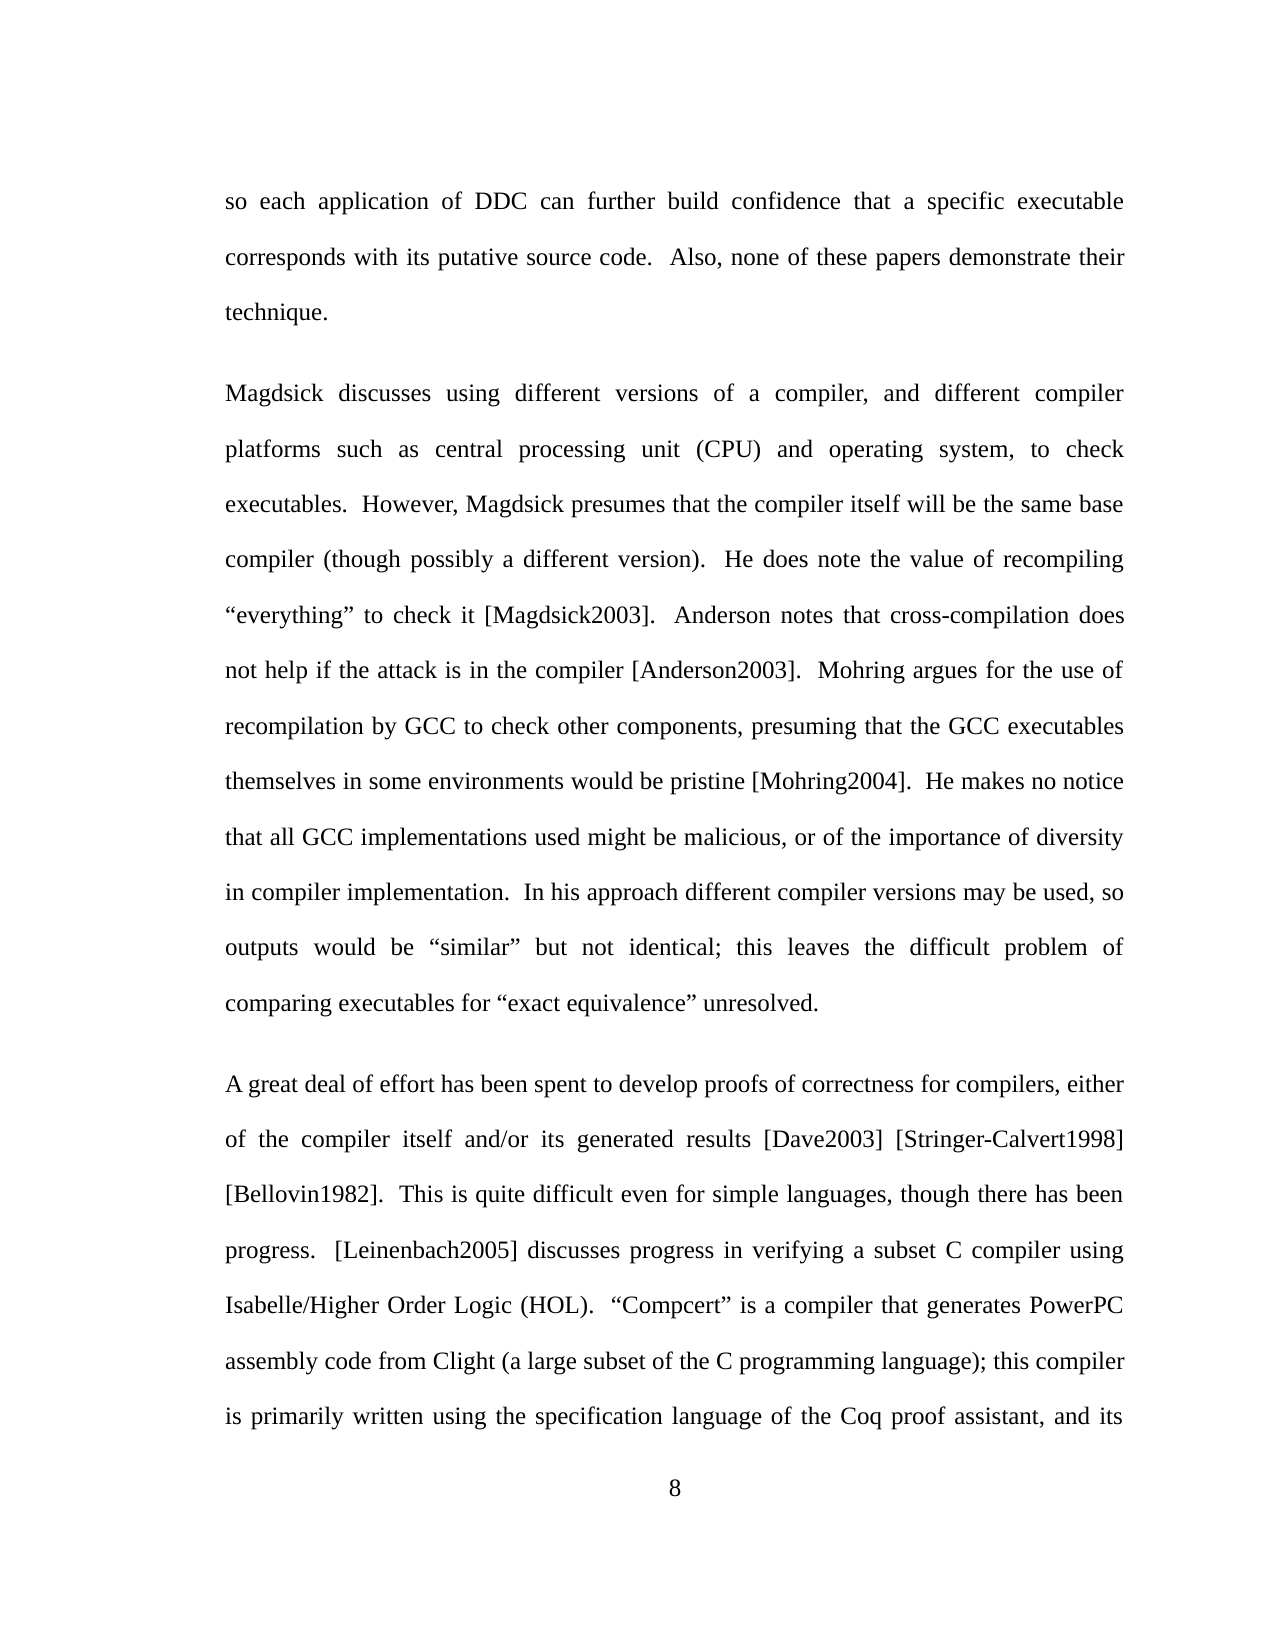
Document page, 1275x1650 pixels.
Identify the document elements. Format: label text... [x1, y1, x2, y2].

text Magdsick discusses using different versions of a compiler, and different compiler platforms such as central processing unit (CPU) and operating system, to check executables. However, Magdsick presumes that the compiler itself will be the same base compiler (though possibly a different version). He does note the value of recompiling “everything” to check it [Magdsick2003]. Anderson notes that cross-compilation does not help if the attack is in the compiler [Anderson2003]. Mohring argues for the use of recompilation by GCC to check other components, presuming that the GCC executables themselves in some environments would be pristine [Mohring2004]. He makes no notice that all GCC implementations used might be malicious, or of the importance of diversity in compiler implementation. In his approach different compiler versions may be used, so outputs would be “similar” but not identical; this leaves the difficult problem of comparing executables for “exact equivalence” unresolved. [225, 379, 1125, 1017]
text A great deal of effort has been spent to develop proofs of correctness for compilers, either of the compiler itself and/or its generated results [Dave2003] [Stringer-Calvert1998] [Bellovin1982]. This is quite difficult even for simple languages, though there has been progress. [Leinenbach2005] discusses progress in verifying a subset C compiler using Isabelle/Higher Order Logic (HOL). “Compcert” is a compiler that generates PowerPC assembly code from Clight (a large subset of the C programming language); this compiler is primarily written using the specification language of the Coq proof assistant, and its [225, 1070, 1125, 1430]
text so each application of DDC can further build confidence that a specific executable corresponds with its putative source code. Also, none of these papers demonstrate their technique. [225, 187, 1125, 326]
